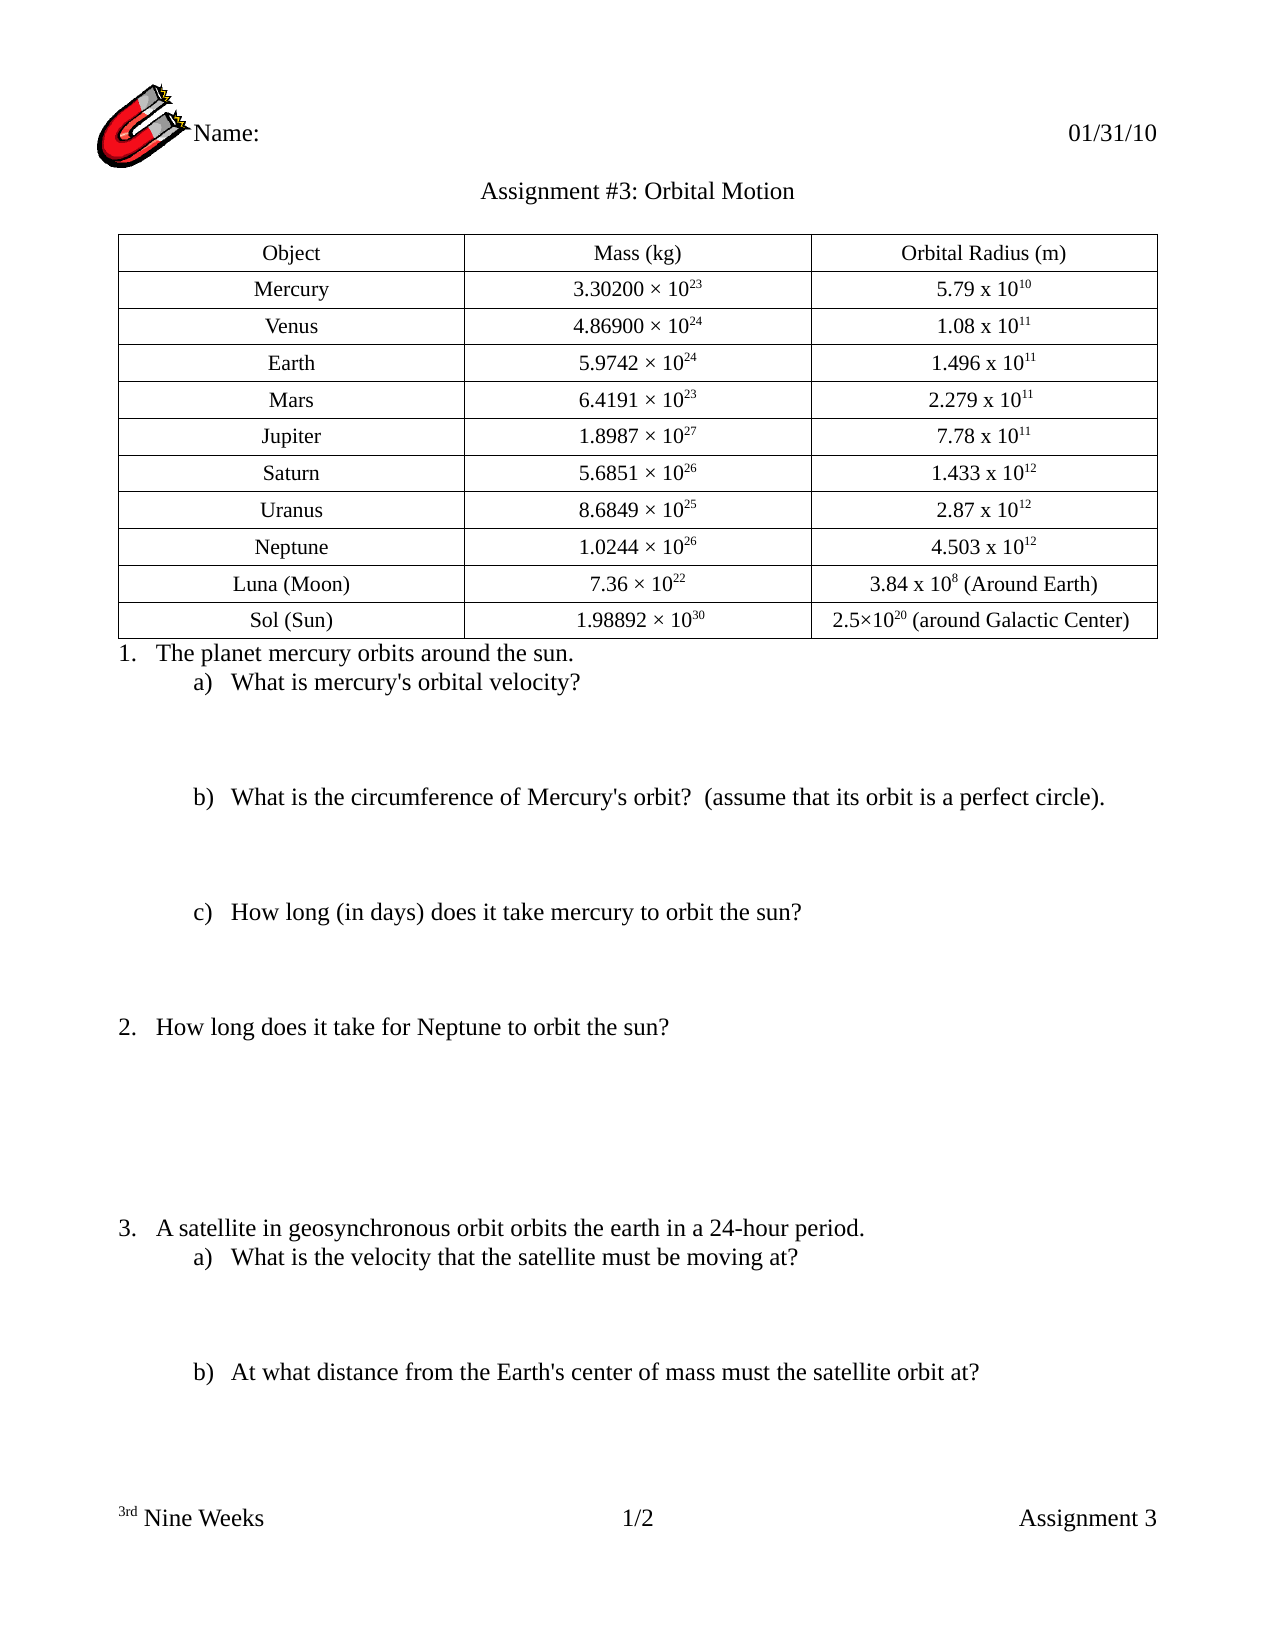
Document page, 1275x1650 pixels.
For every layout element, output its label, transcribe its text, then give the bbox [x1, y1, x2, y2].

table_header Object [119, 235, 464, 271]
table_cell Mercury [119, 272, 464, 307]
table_cell 5.6851 × 1026 [465, 456, 811, 491]
list What is the velocity that the satellite must be moving at? [193, 1242, 1157, 1271]
table_cell 5.9742 × 1024 [465, 345, 811, 381]
table_cell 6.4191 × 1023 [465, 382, 811, 418]
table_cell 1.433 x 1012 [812, 456, 1157, 491]
table_cell Jupiter [119, 419, 464, 454]
list At what distance from the Earth's center of mass must the satellite orbit at? [193, 1357, 1157, 1386]
table_cell 1.98892 × 1030 [465, 603, 811, 638]
list What is mercury's orbital velocity? [193, 667, 1157, 696]
table_cell 4.503 x 1012 [812, 529, 1157, 565]
list What is the circumference of Mercury's orbit? (assume that its orbit is a perfect circle). [193, 782, 1157, 811]
text Assignment #3: Orbital Motion [118, 176, 1157, 205]
table_cell 1.0244 × 1026 [465, 529, 811, 565]
table_cell 1.8987 × 1027 [465, 419, 811, 454]
table_cell 3.30200 × 1023 [465, 272, 811, 307]
table_cell 5.79 x 1010 [812, 272, 1157, 307]
list The planet mercury orbits around the sun. [118, 639, 1157, 667]
table_cell Neptune [119, 529, 464, 565]
table_cell 2.5×1020 (around Galactic Center) [812, 603, 1157, 638]
table_cell 7.36 × 1022 [465, 566, 811, 602]
table_cell 8.6849 × 1025 [465, 492, 811, 528]
table_cell 1.08 x 1011 [812, 309, 1157, 344]
table_cell Luna (Moon) [119, 566, 464, 602]
table_cell 2.87 x 1012 [812, 492, 1157, 528]
table_cell 1.496 x 1011 [812, 345, 1157, 381]
table_cell 7.78 x 1011 [812, 419, 1157, 454]
table_header Mass (kg) [465, 235, 811, 271]
list How long (in days) does it take mercury to orbit the sun? [193, 897, 1157, 926]
table_cell Venus [119, 309, 464, 344]
table_cell Mars [119, 382, 464, 418]
table_cell Uranus [119, 492, 464, 528]
table_cell 4.86900 × 1024 [465, 309, 811, 344]
list A satellite in geosynchronous orbit orbits the earth in a 24-hour period. [118, 1213, 1157, 1242]
table_cell Sol (Sun) [119, 603, 464, 638]
picture [91, 82, 193, 176]
table_cell 2.279 x 1011 [812, 382, 1157, 418]
table_cell Saturn [119, 456, 464, 491]
table_header Orbital Radius (m) [812, 235, 1157, 271]
table_cell 3.84 x 108 (Around Earth) [812, 566, 1157, 602]
list How long does it take for Neptune to orbit the sun? [118, 1012, 1157, 1041]
table_cell Earth [119, 345, 464, 381]
